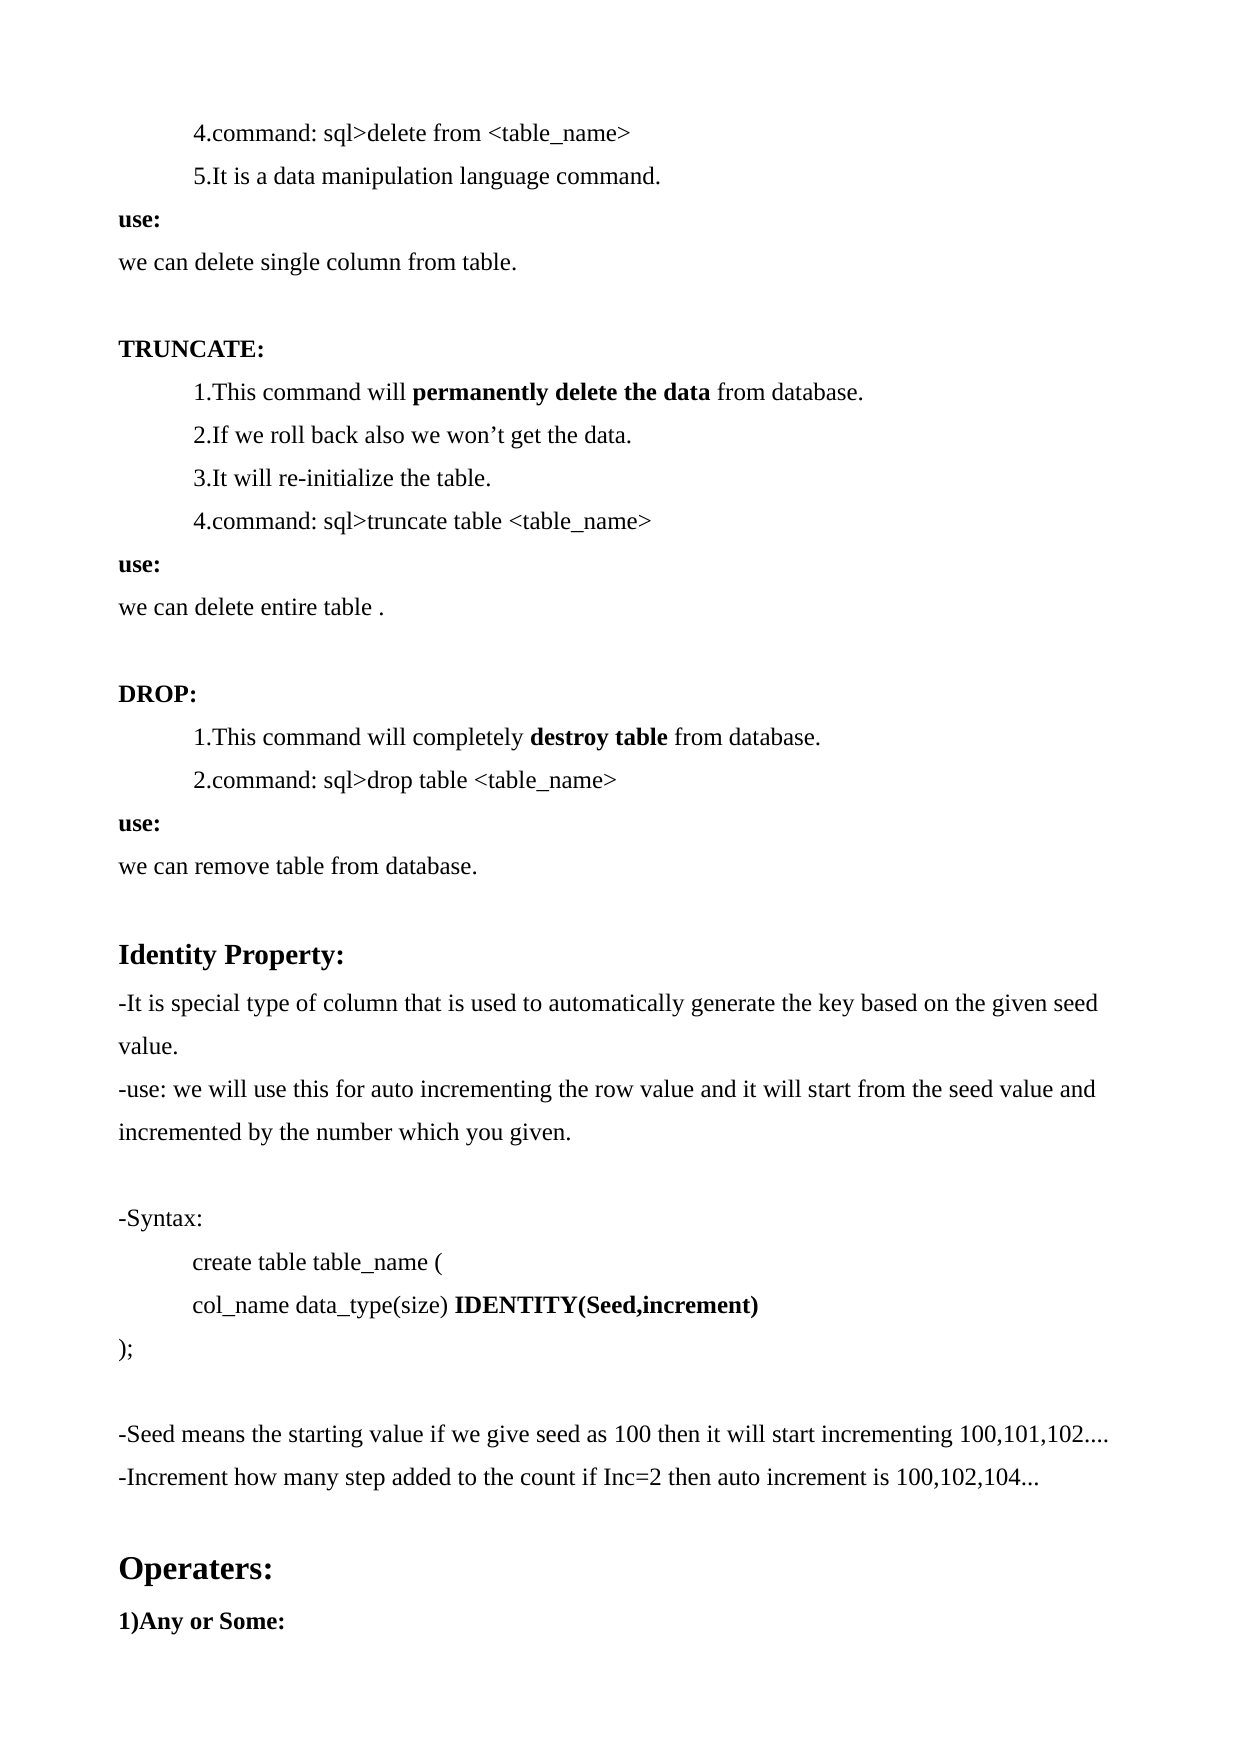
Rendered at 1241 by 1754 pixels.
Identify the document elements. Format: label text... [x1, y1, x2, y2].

text Operaters: [118, 1548, 1122, 1587]
text -use: we will use this for auto incrementing the row value and it will start from the seed value and incremented by the number which you given. [118, 1074, 1122, 1146]
text TRUNCATE: [118, 334, 1122, 362]
text -It is special type of column that is used to automatically generate the key based on the given seed value. [118, 988, 1122, 1060]
text 1)Any or Some: [118, 1606, 1122, 1635]
list command: sql>drop table <table_name> [118, 765, 1122, 794]
text use: [118, 549, 1122, 578]
text -Syntax: [118, 1203, 1122, 1232]
text -Seed means the starting value if we give seed as 100 then it will start incrementing 100,101,102.... [118, 1419, 1122, 1448]
text DROP: [118, 679, 1122, 707]
list If we roll back also we won’t get the data. [118, 420, 1122, 449]
text use: [118, 808, 1122, 837]
list This command will completely destroy table from database. [118, 722, 1122, 751]
list This command will permanently delete the data from database. [118, 377, 1122, 406]
list It is a data manipulation language command. [118, 161, 1122, 190]
text create table table_name ( [118, 1247, 1122, 1275]
text we can remove table from database. [118, 851, 1122, 880]
text -Increment how many step added to the count if Inc=2 then auto increment is 100,102,104... [118, 1462, 1122, 1491]
list It will re-initialize the table. [118, 463, 1122, 492]
text ); [118, 1333, 1122, 1362]
text col_name data_type(size) IDENTITY(Seed,increment) [118, 1290, 1122, 1318]
list command: sql>delete from <table_name> [118, 118, 1122, 147]
text we can delete entire table . [118, 592, 1122, 621]
list command: sql>truncate table <table_name> [118, 506, 1122, 535]
text we can delete single column from table. [118, 247, 1122, 276]
text Identity Property: [118, 937, 1122, 971]
text use: [118, 204, 1122, 233]
